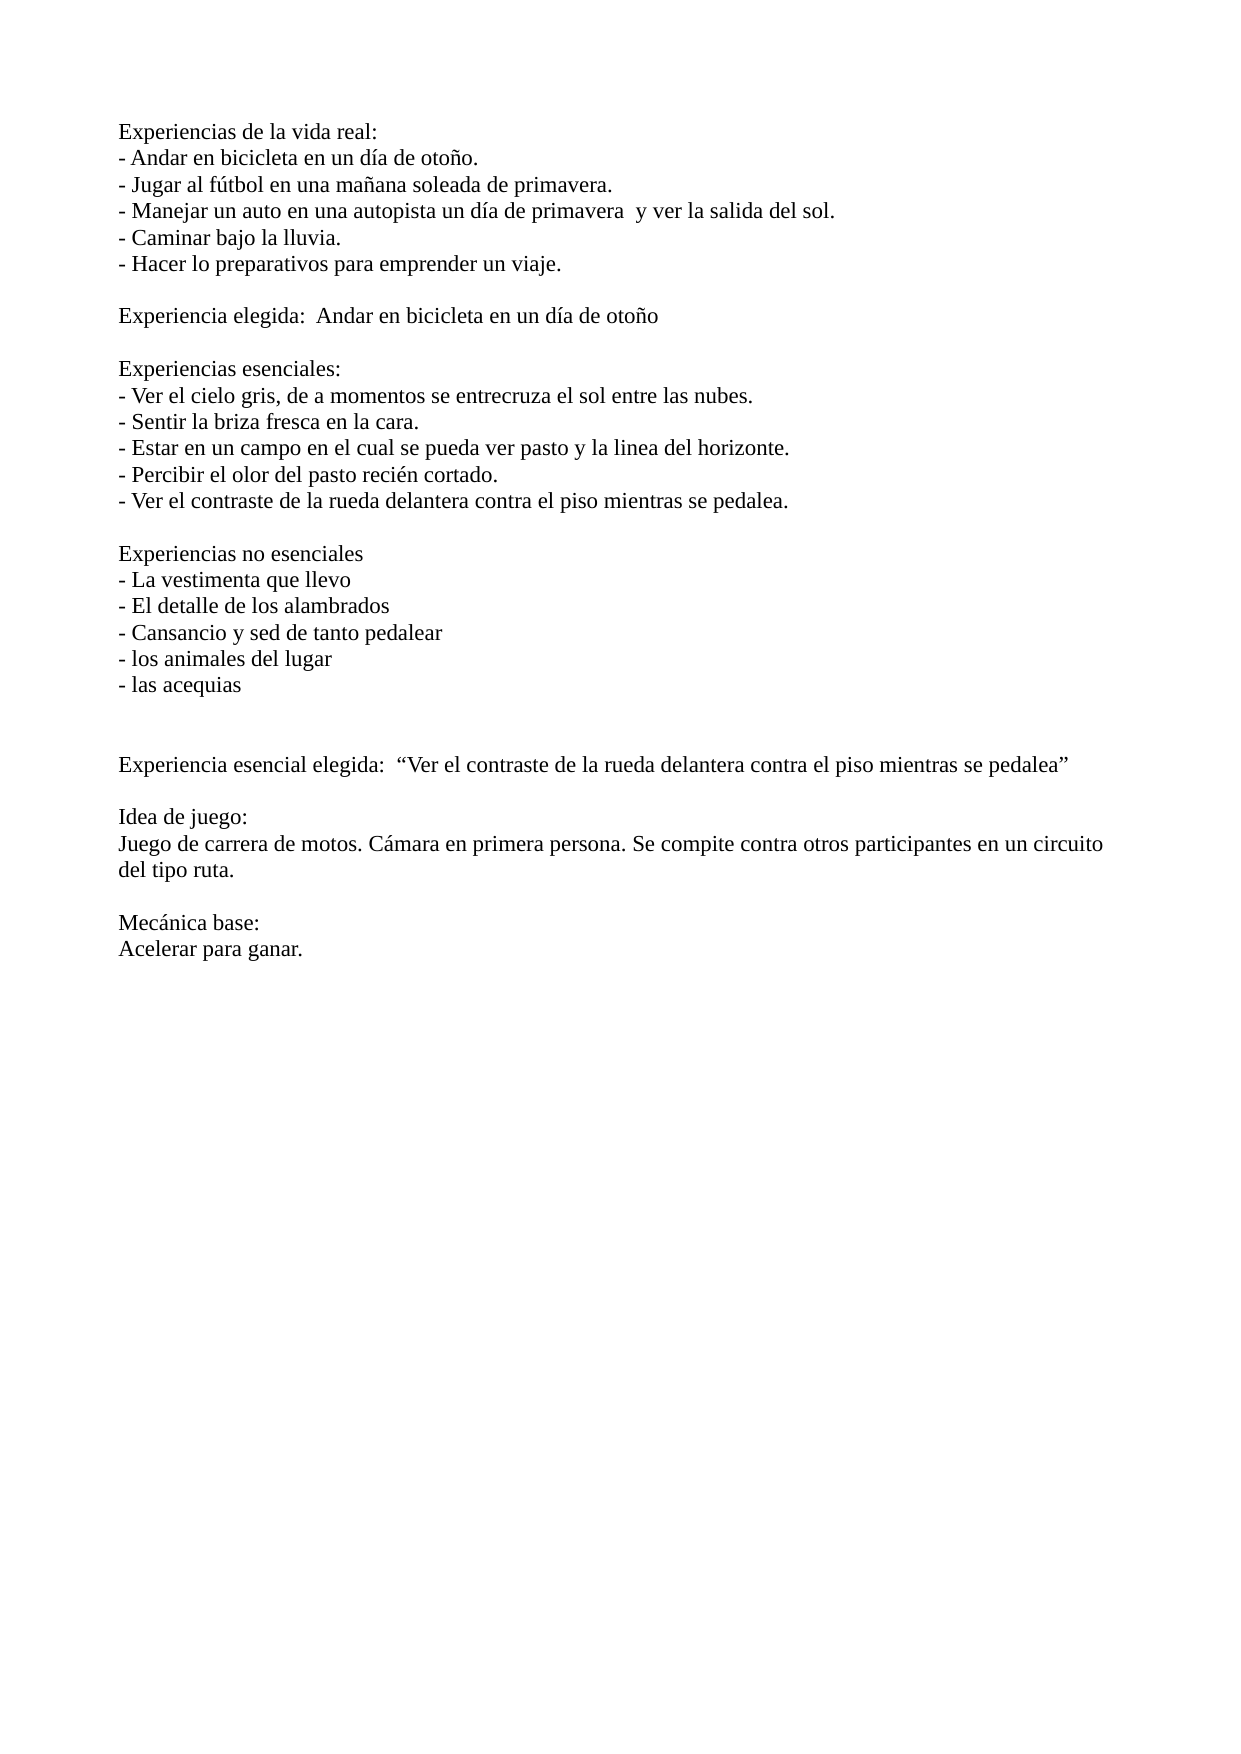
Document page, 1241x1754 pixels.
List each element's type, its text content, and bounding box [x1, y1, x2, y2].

text - Sentir la briza fresca en la cara. [118, 408, 1122, 434]
text - Manejar un auto en una autopista un día de primavera y ver la salida del sol. [118, 197, 1122, 223]
text Experiencia esencial elegida: “Ver el contraste de la rueda delantera contra el piso mientras se pedalea” [118, 751, 1122, 777]
text - Hacer lo preparativos para emprender un viaje. [118, 250, 1122, 276]
text - La vestimenta que llevo [118, 566, 1122, 592]
text - Ver el cielo gris, de a momentos se entrecruza el sol entre las nubes. [118, 382, 1122, 408]
text - los animales del lugar [118, 645, 1122, 672]
text Experiencias esenciales: [118, 355, 1122, 382]
text - Cansancio y sed de tanto pedalear [118, 619, 1122, 645]
text Idea de juego: [118, 803, 1122, 830]
text Experiencias no esenciales [118, 540, 1122, 566]
text Experiencias de la vida real: [118, 118, 1122, 144]
text - Estar en un campo en el cual se pueda ver pasto y la linea del horizonte. [118, 434, 1122, 461]
text - las acequias [118, 672, 1122, 698]
text Juego de carrera de motos. Cámara en primera persona. Se compite contra otros participantes en un circuito del tipo ruta. [118, 830, 1122, 882]
text - Percibir el olor del pasto recién cortado. [118, 461, 1122, 487]
text - Caminar bajo la lluvia. [118, 223, 1122, 250]
text Mecánica base: [118, 909, 1122, 935]
text - Jugar al fútbol en una mañana soleada de primavera. [118, 171, 1122, 197]
text - El detalle de los alambrados [118, 592, 1122, 619]
text Experiencia elegida: Andar en bicicleta en un día de otoño [118, 303, 1122, 329]
text - Ver el contraste de la rueda delantera contra el piso mientras se pedalea. [118, 487, 1122, 513]
text - Andar en bicicleta en un día de otoño. [118, 144, 1122, 171]
text Acelerar para ganar. [118, 935, 1122, 961]
